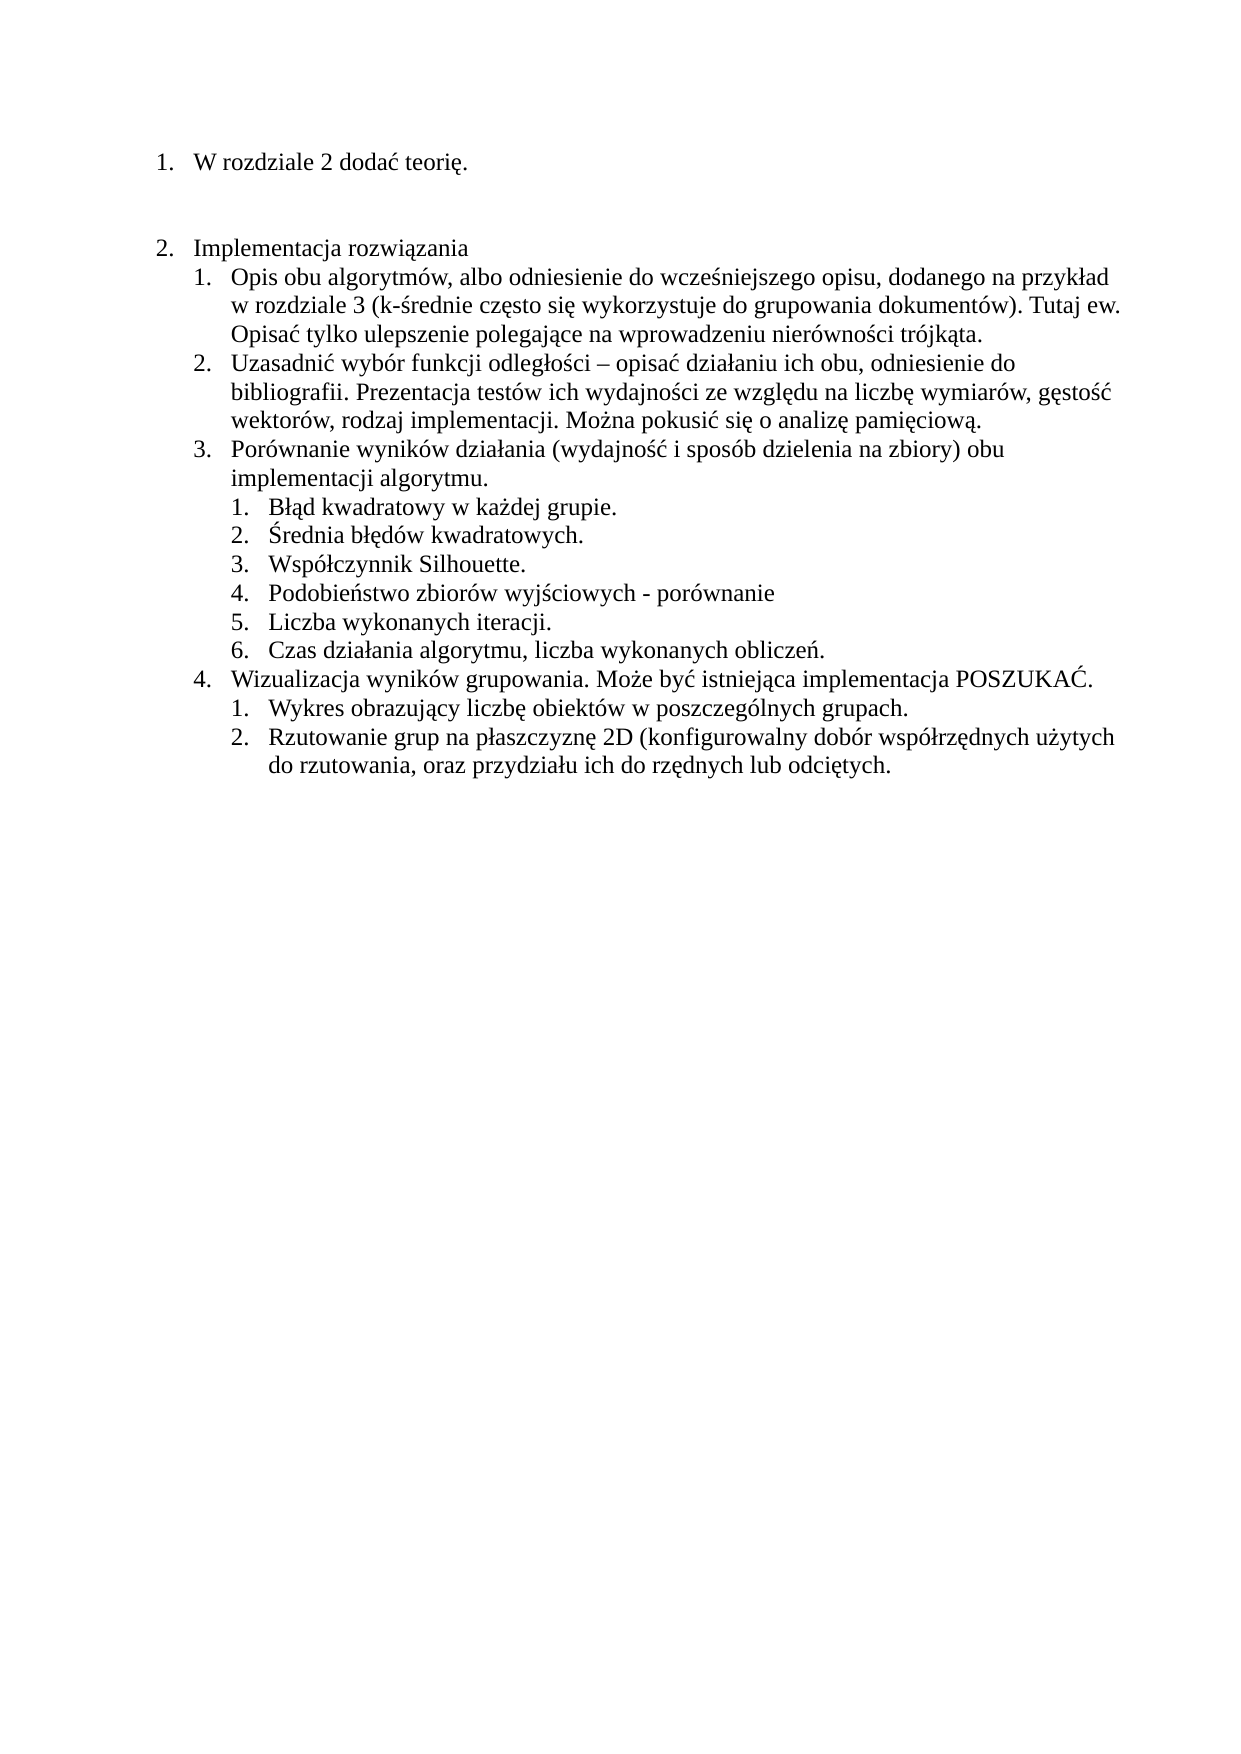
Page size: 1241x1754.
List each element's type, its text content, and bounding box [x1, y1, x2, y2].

list Średnia błędów kwadratowych. [231, 521, 1122, 549]
list Wykres obrazujący liczbę obiektów w poszczególnych grupach. [231, 693, 1122, 722]
list Uzasadnić wybór funkcji odległości – opisać działaniu ich obu, odniesienie do bibliografii. Prezentacja testów ich wydajności ze względu na liczbę wymiarów, gęstość wektorów, rodzaj implementacji. Można pokusić się o analizę pamięciową. [193, 348, 1122, 434]
list Współczynnik Silhouette. [231, 549, 1122, 578]
list Wizualizacja wyników grupowania. Może być istniejąca implementacja POSZUKAĆ. [193, 664, 1122, 693]
list Błąd kwadratowy w każdej grupie. [231, 492, 1122, 521]
list Porównanie wyników działania (wydajność i sposób dzielenia na zbiory) obu implementacji algorytmu. [193, 434, 1122, 492]
list Liczba wykonanych iteracji. [231, 607, 1122, 636]
list W rozdziale 2 dodać teorię. [156, 147, 1122, 176]
list Implementacja rozwiązania [156, 233, 1122, 262]
list Czas działania algorytmu, liczba wykonanych obliczeń. [231, 636, 1122, 664]
list Rzutowanie grup na płaszczyznę 2D (konfigurowalny dobór współrzędnych użytych do rzutowania, oraz przydziału ich do rzędnych lub odciętych. [231, 722, 1122, 779]
list Podobieństwo zbiorów wyjściowych - porównanie [231, 578, 1122, 607]
list Opis obu algorytmów, albo odniesienie do wcześniejszego opisu, dodanego na przykład w rozdziale 3 (k-średnie często się wykorzystuje do grupowania dokumentów). Tutaj ew. Opisać tylko ulepszenie polegające na wprowadzeniu nierówności trójkąta. [193, 262, 1122, 348]
